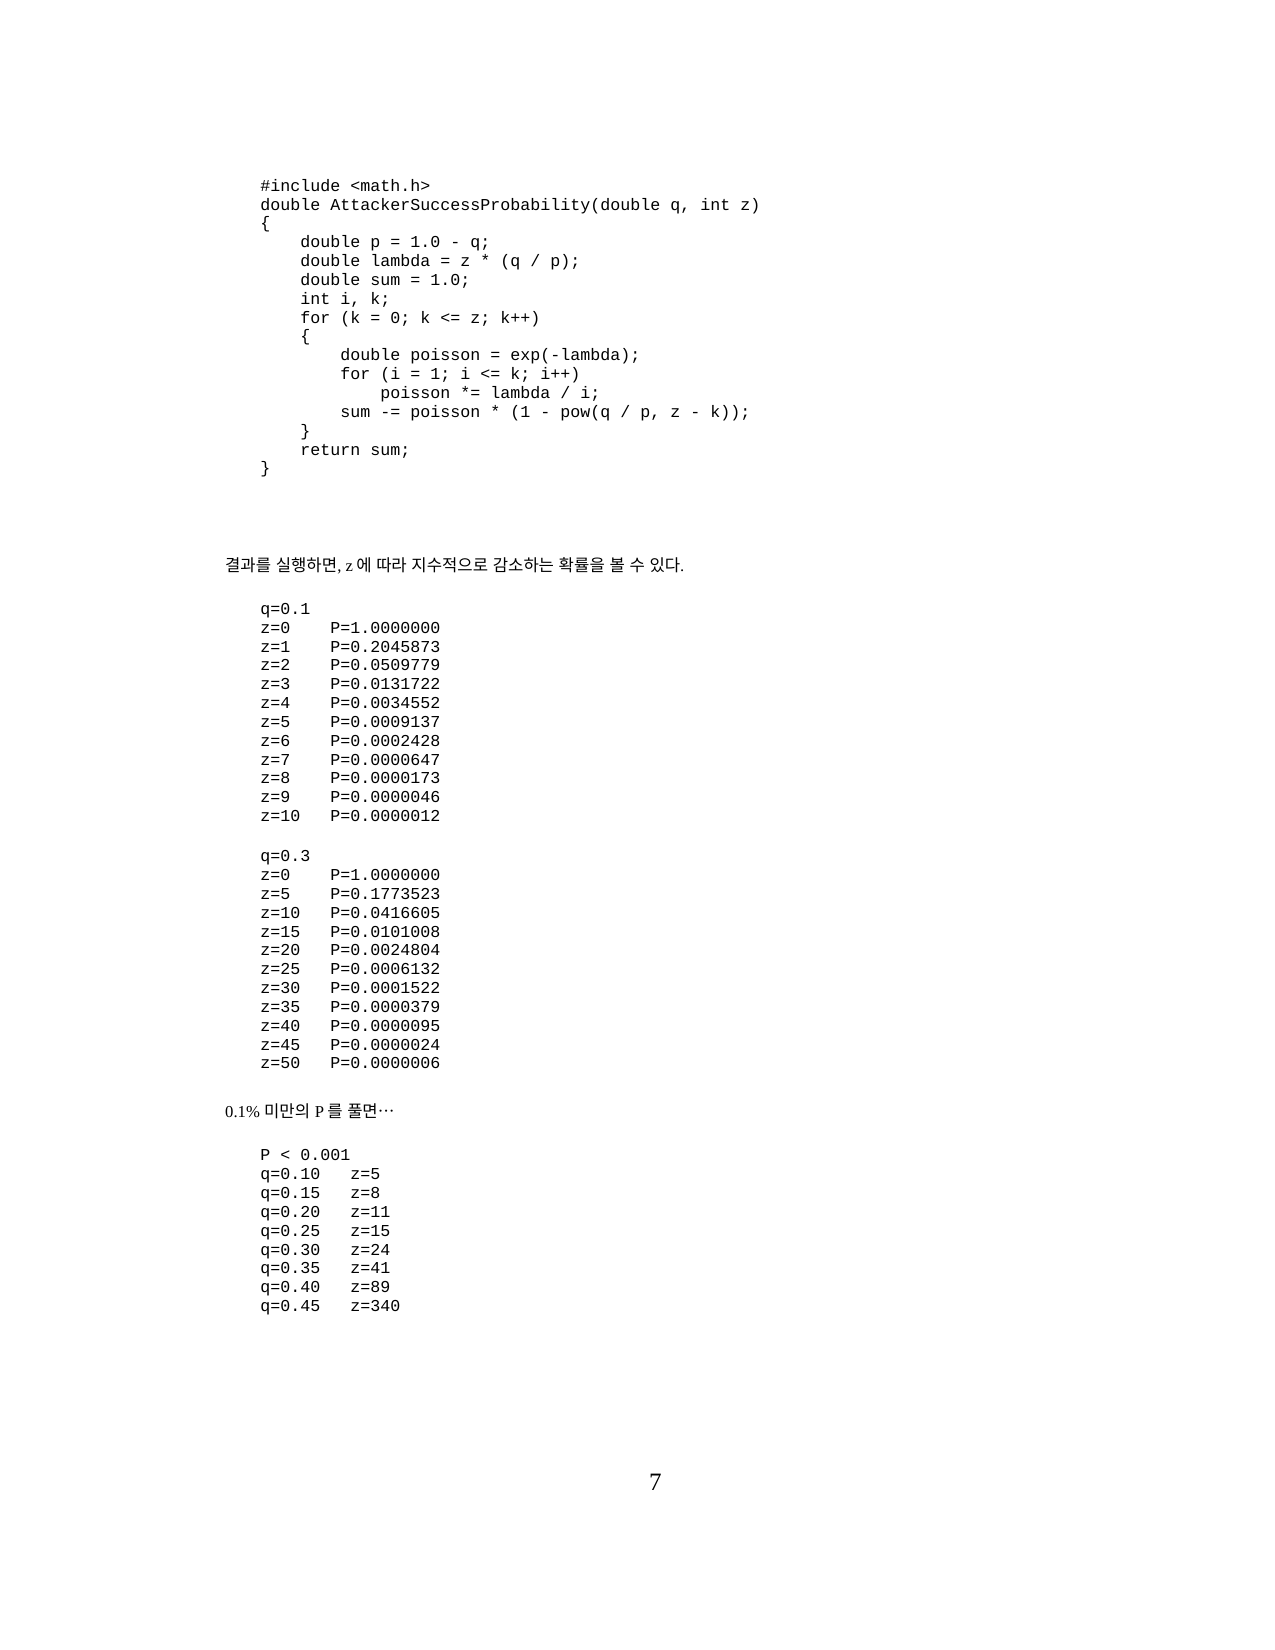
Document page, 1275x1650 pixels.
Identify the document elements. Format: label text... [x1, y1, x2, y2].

text 0.1% 미만의 P를 풀면… [225, 1098, 1050, 1122]
text 결과를 실행하면, z에 따라 지수적으로 감소하는 확률을 볼 수 있다. [225, 552, 1050, 576]
